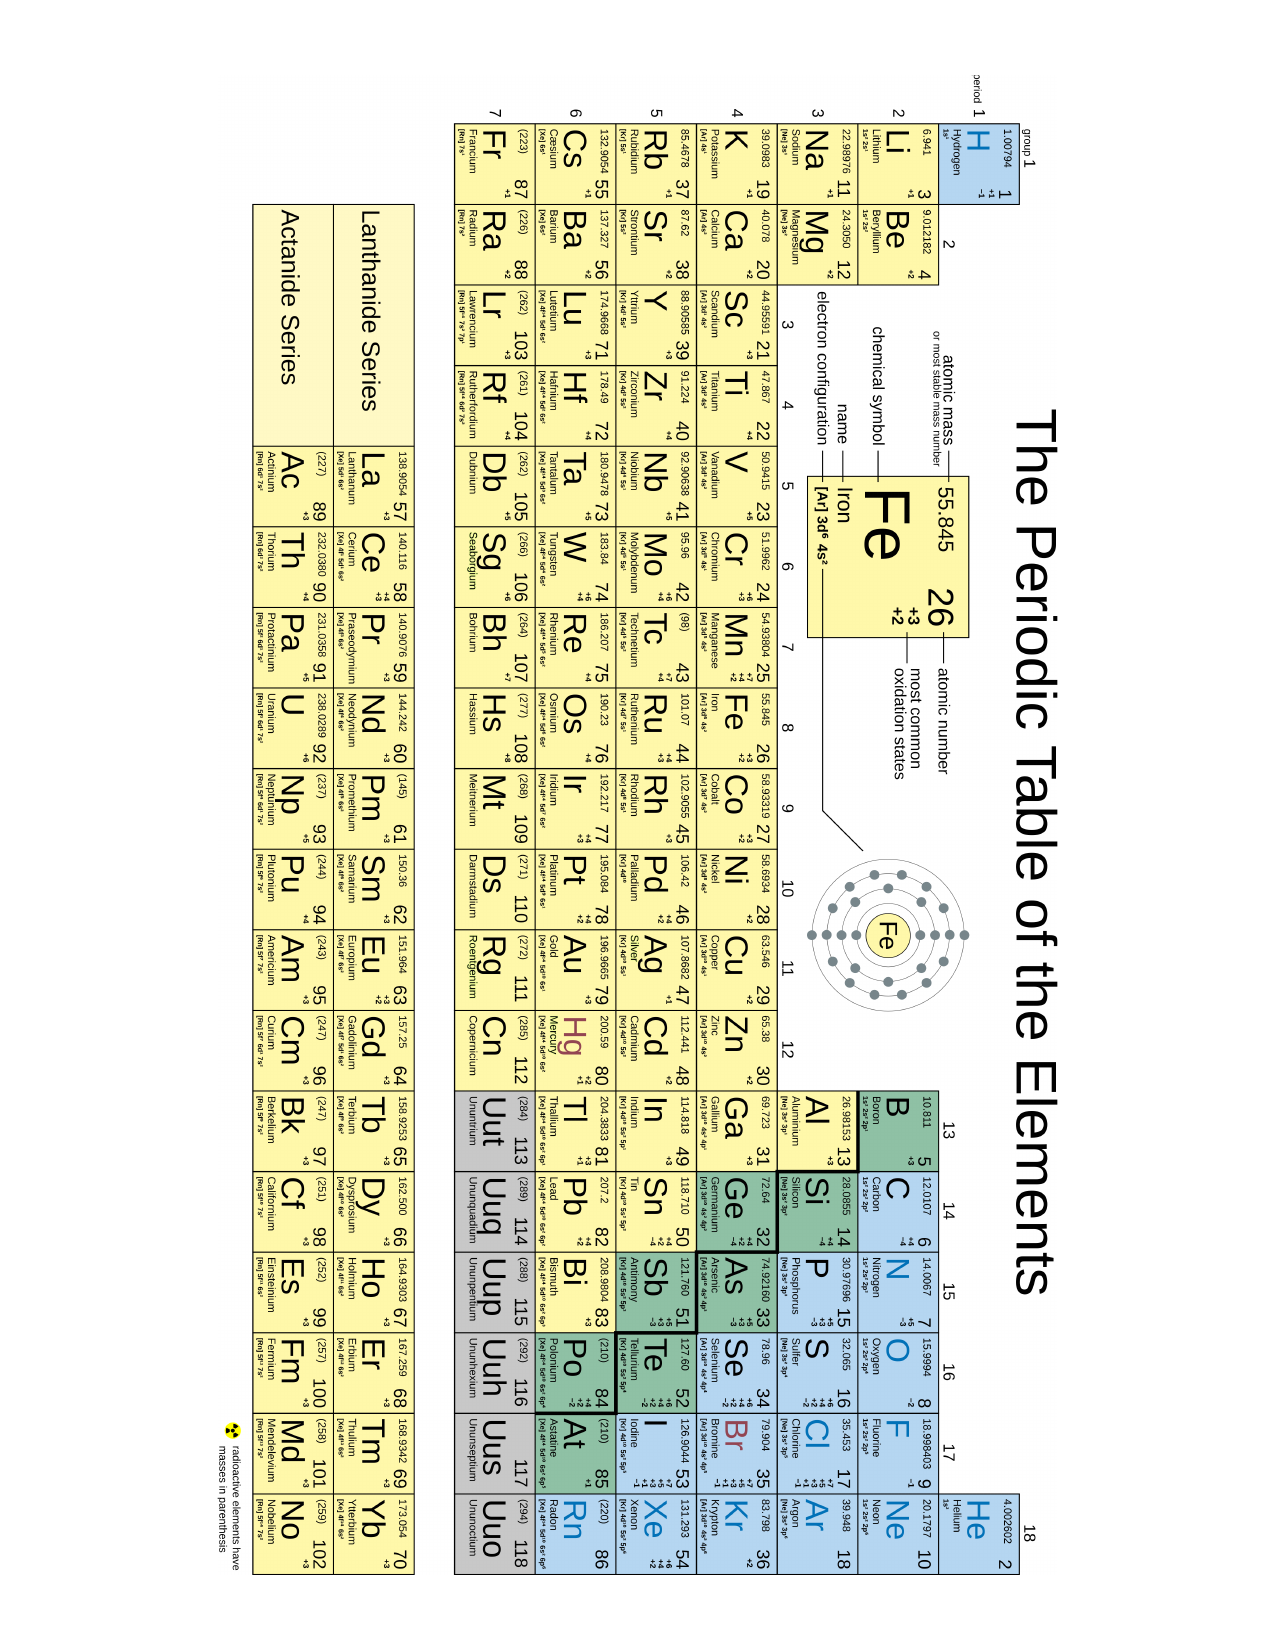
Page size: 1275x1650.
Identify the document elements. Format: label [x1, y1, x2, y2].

picture [217, 75, 1058, 1575]
